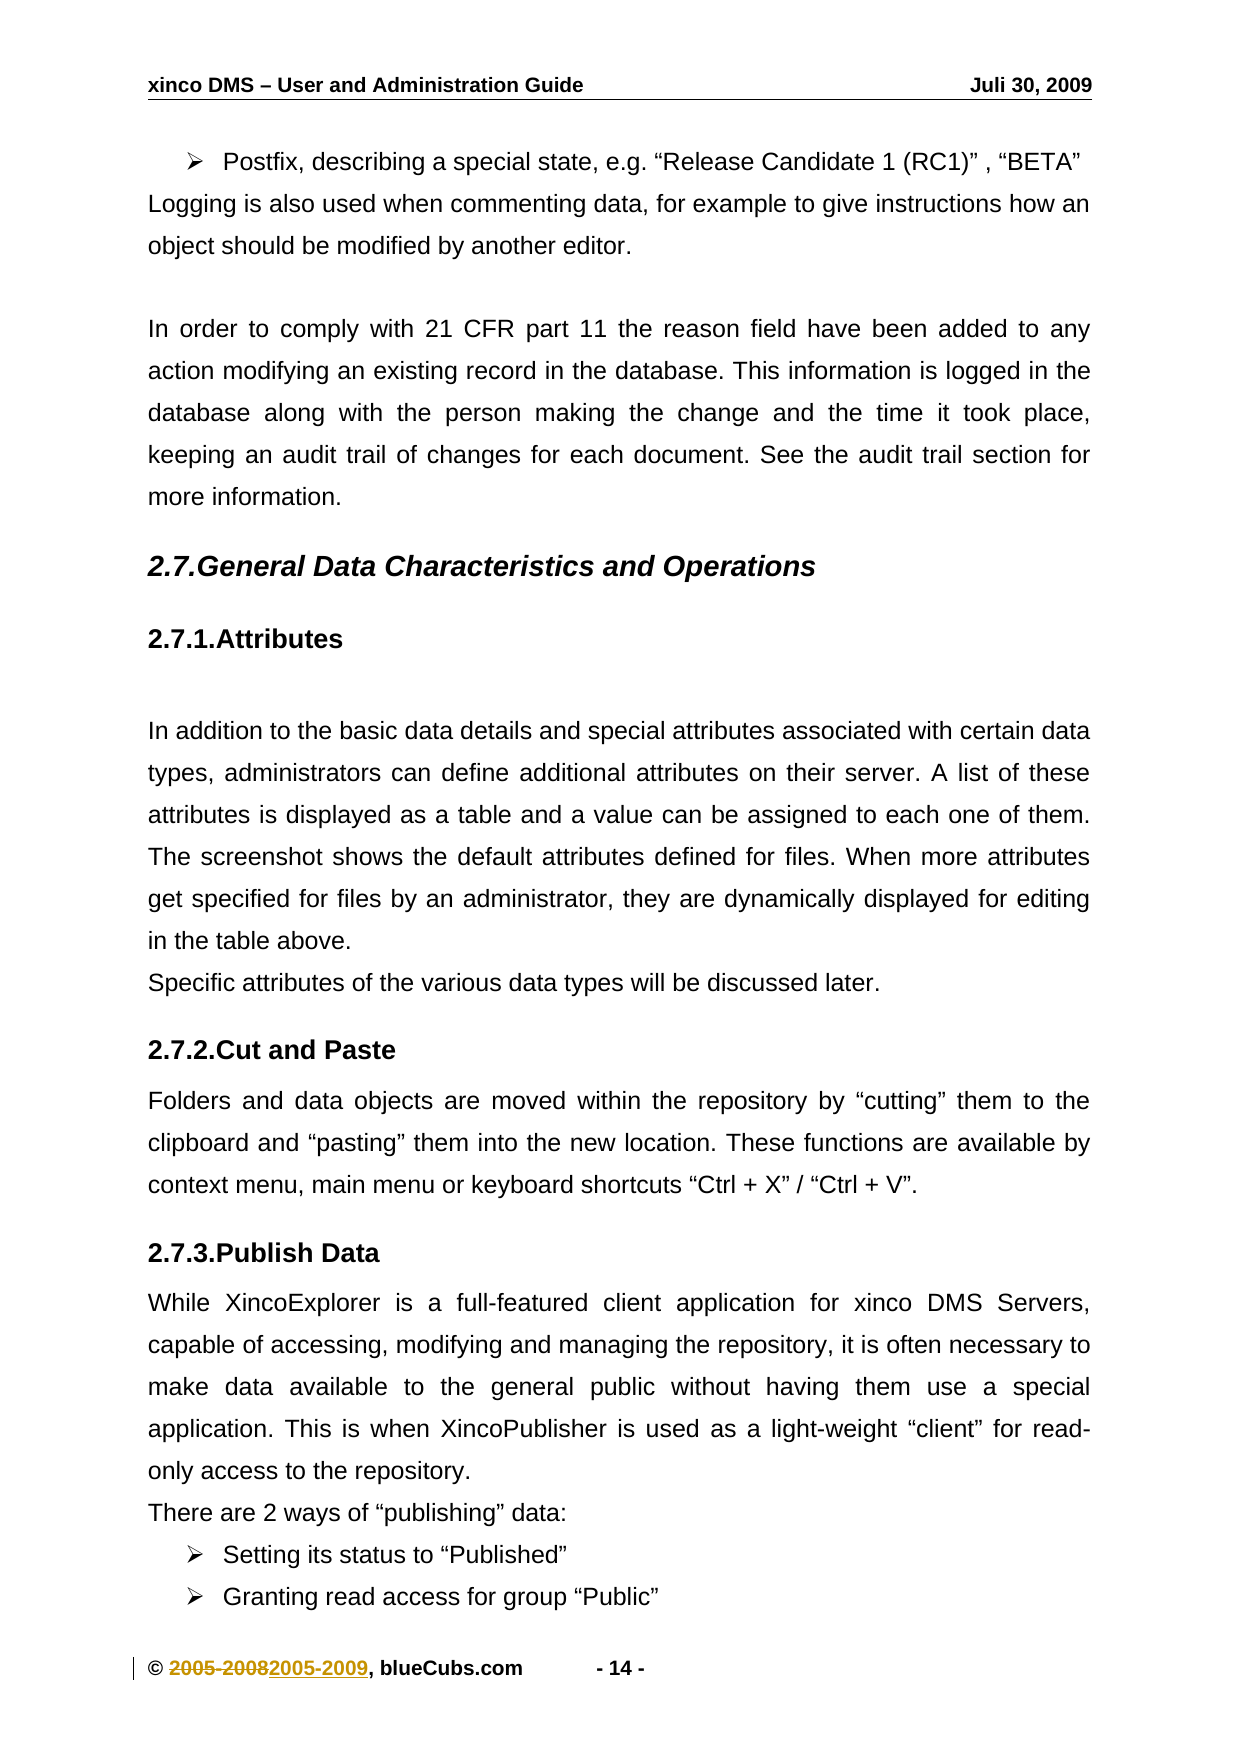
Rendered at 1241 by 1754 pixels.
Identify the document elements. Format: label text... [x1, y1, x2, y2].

list Setting its status to “Published” [185, 1540, 1092, 1568]
subtitle Publish Data [148, 1237, 1092, 1268]
list Granting read access for group “Public” [185, 1582, 1092, 1610]
text Folders and data objects are moved within the repository by “cutting” them to the clipboard and “pasting” them into the new location. These functions are available by context menu, main menu or keyboard shortcuts “Ctrl + X” / “Ctrl + V”. [148, 1087, 1092, 1198]
list Postfix, describing a special state, e.g. “Release Candidate 1 (RC1)” , “BETA” [185, 148, 1092, 176]
subtitle General Data Characteristics and Operations [148, 550, 1092, 582]
text In order to comply with 21 CFR part 11 the reason field have been added to any action modifying an existing record in the database. This information is logged in the database along with the person making the change and the time it took place, keeping an audit trail of changes for each document. See the audit trail section for more information. [148, 315, 1092, 511]
subtitle Attributes [148, 623, 1092, 654]
text There are 2 ways of “publishing” data: [148, 1498, 1092, 1526]
text Logging is also used when commenting data, for example to give instructions how an object should be modified by another editor. [148, 190, 1092, 259]
text In addition to the basic data details and special attributes associated with certain data types, administrators can define additional attributes on their server. A list of these attributes is displayed as a table and a value can be assigned to each one of them. The screenshot shows the default attributes defined for files. When more attributes get specified for files by an administrator, they are dynamically displayed for editing in the table above. [148, 717, 1092, 954]
text Specific attributes of the various data types will be discussed later. [148, 968, 1092, 996]
text While XincoExplorer is a full-featured client application for xinco DMS Servers, capable of accessing, modifying and managing the repository, it is often necessary to make data available to the general public without having them use a special application. This is when XincoPublisher is used as a light-weight “client” for read-only access to the repository. [148, 1289, 1092, 1484]
subtitle Cut and Paste [148, 1035, 1092, 1066]
